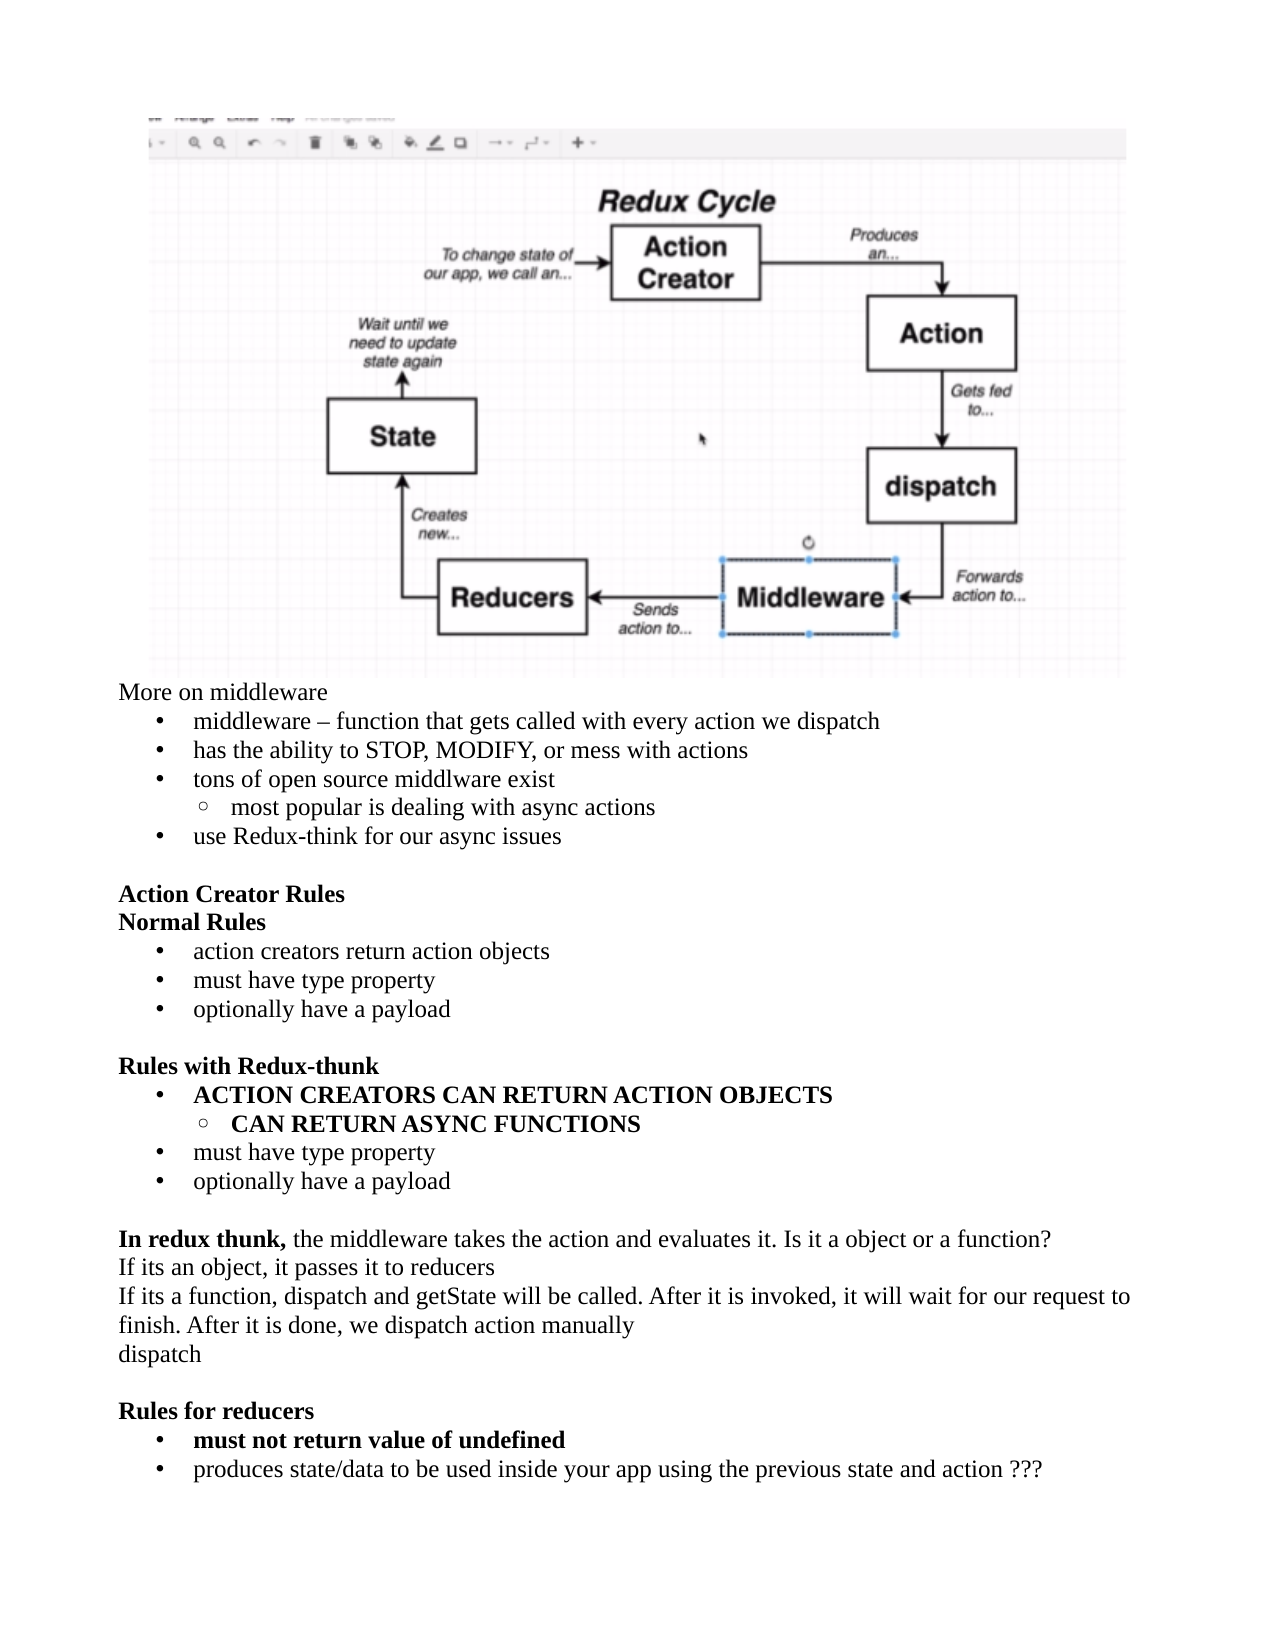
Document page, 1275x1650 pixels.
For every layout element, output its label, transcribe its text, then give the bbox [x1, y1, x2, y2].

text More on middleware [118, 118, 1157, 706]
list must have type property [156, 965, 1157, 994]
list must have type property [156, 1137, 1157, 1166]
text If its a function, dispatch and getState will be called. After it is invoked, it will wait for our request to finish. After it is done, we dispatch action manually [118, 1281, 1157, 1339]
text Rules with Redux-thunk [118, 1051, 1157, 1080]
picture [148, 118, 1127, 678]
list middleware – function that gets called with every action we dispatch [156, 706, 1157, 735]
list produces state/data to be used inside your app using the previous state and action ??? [156, 1454, 1157, 1482]
list tons of open source middlware exist [156, 764, 1157, 792]
list optionally have a payload [156, 1166, 1157, 1195]
list most popular is dealing with async actions [193, 792, 1157, 821]
list has the ability to STOP, MODIFY, or mess with actions [156, 735, 1157, 764]
text dispatch [118, 1339, 1157, 1367]
text Normal Rules [118, 907, 1157, 936]
text If its an object, it passes it to reducers [118, 1252, 1157, 1281]
list optionally have a payload [156, 994, 1157, 1022]
list must not return value of undefined [156, 1425, 1157, 1454]
list action creators return action objects [156, 936, 1157, 965]
list ACTION CREATORS CAN RETURN ACTION OBJECTS [156, 1080, 1157, 1109]
list CAN RETURN ASYNC FUNCTIONS [193, 1109, 1157, 1137]
text In redux thunk, the middleware takes the action and evaluates it. Is it a object or a function? [118, 1224, 1157, 1252]
text Action Creator Rules [118, 879, 1157, 907]
list use Redux-think for our async issues [156, 821, 1157, 850]
text Rules for reducers [118, 1396, 1157, 1425]
